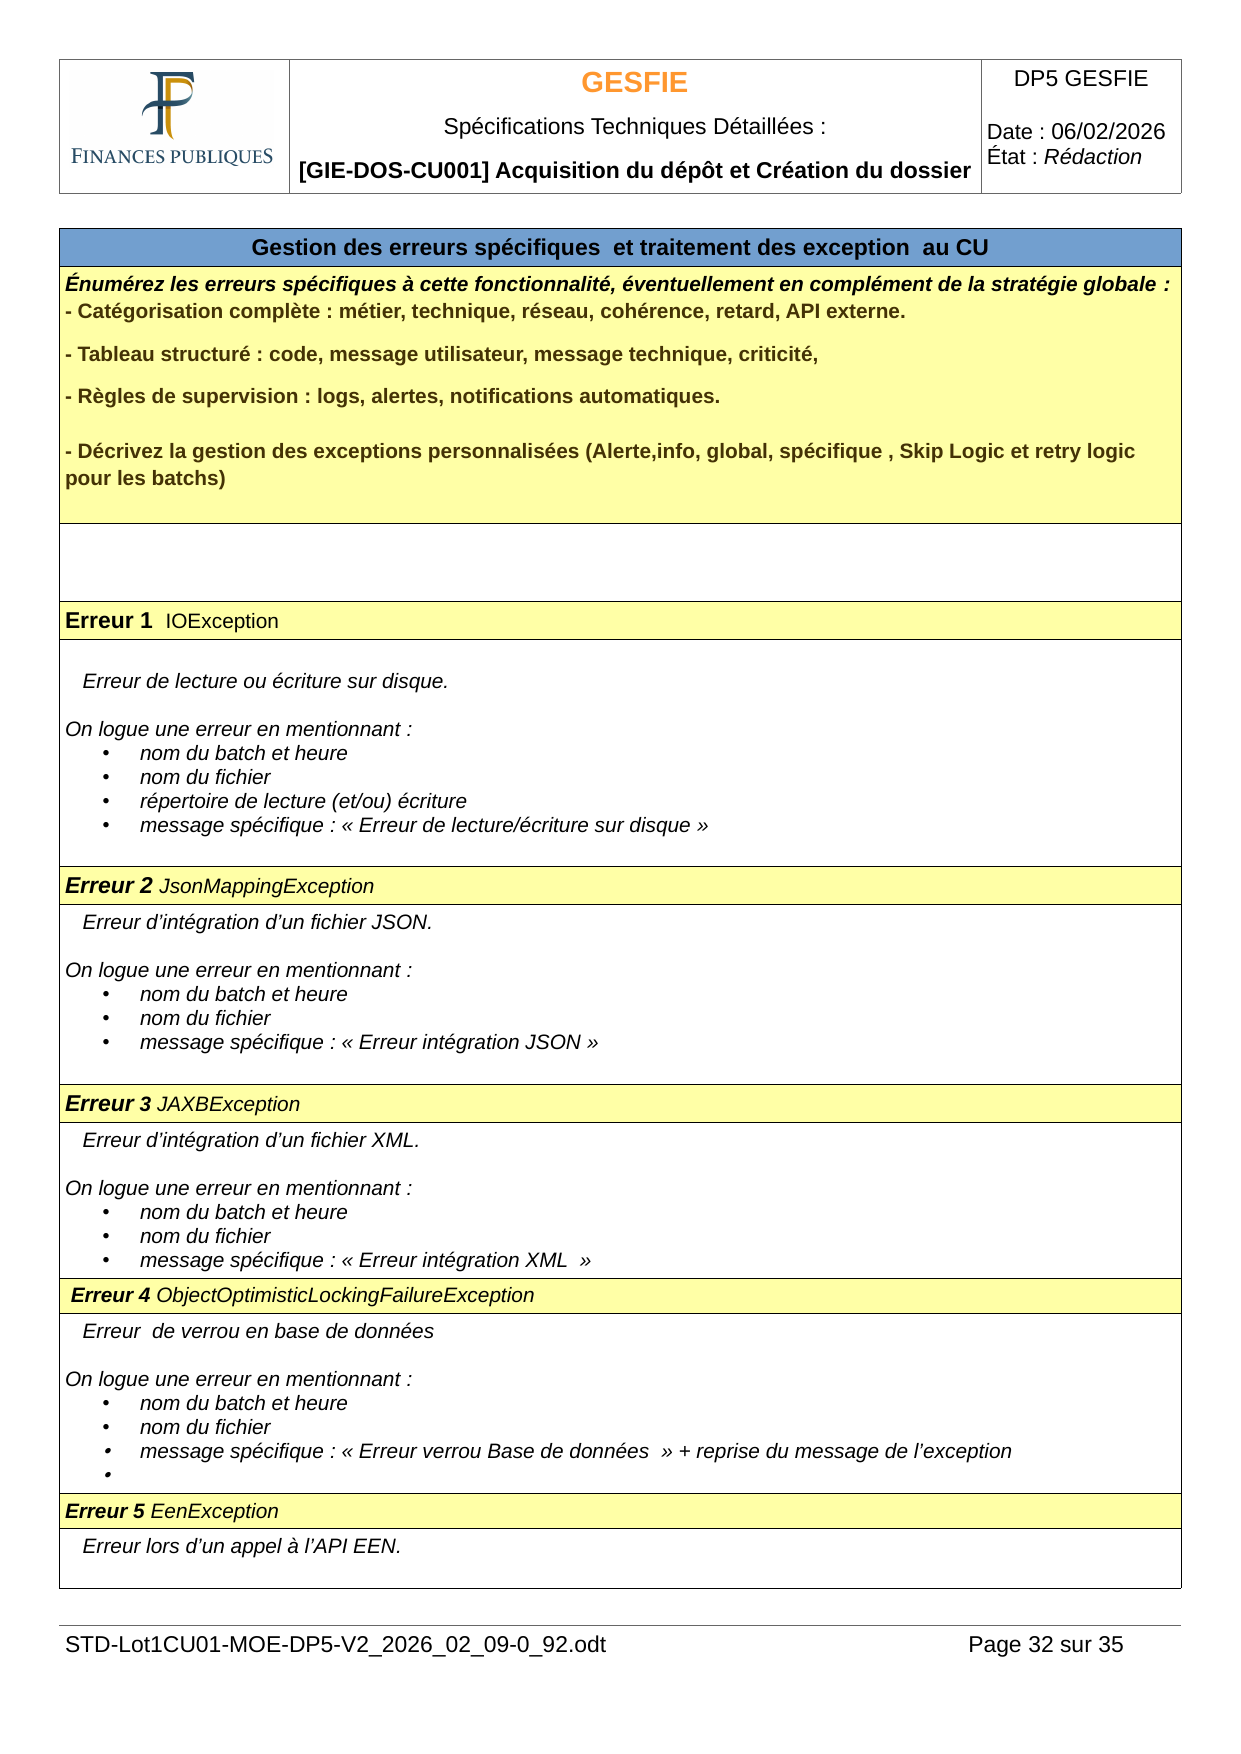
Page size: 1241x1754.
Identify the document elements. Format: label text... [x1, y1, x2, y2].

table_cell Erreur de verrou en base de données On logue une erreur en mentionnant : nom du batch et heure nom du fichier message spécifique : « Erreur verrou Base de données » + reprise du message de l’exception [60, 1314, 1181, 1493]
table_cell Erreur de lecture ou écriture sur disque. On logue une erreur en mentionnant : nom du batch et heure nom du fichier répertoire de lecture (et/ou) écriture message spécifique : « Erreur de lecture/écriture sur disque » [60, 640, 1181, 866]
table_cell Erreur 5 EenException [60, 1494, 1181, 1528]
picture [69, 70, 274, 168]
table_cell Énumérez les erreurs spécifiques à cette fonctionnalité, éventuellement en complément de la stratégie globale : - Catégorisation complète : métier, technique, réseau, cohérence, retard, API externe. - Tableau structuré : code, message utilisateur, message technique, criticité, - Règles de supervision : logs, alertes, notifications automatiques. - Décrivez la gestion des exceptions personnalisées (Alerte,info, global, spécifique , Skip Logic et retry logic pour les batchs) [60, 267, 1181, 523]
table_cell Erreur 2 JsonMappingException [60, 867, 1181, 904]
table_cell Erreur d’intégration d’un fichier JSON. On logue une erreur en mentionnant : nom du batch et heure nom du fichier message spécifique : « Erreur intégration JSON » [60, 905, 1181, 1084]
table_cell Erreur d’intégration d’un fichier XML. On logue une erreur en mentionnant : nom du batch et heure nom du fichier message spécifique : « Erreur intégration XML » [60, 1123, 1181, 1277]
table_cell Erreur 1 IOException [60, 602, 1181, 639]
table_cell Erreur 4 ObjectOptimisticLockingFailureException [60, 1279, 1181, 1313]
table_cell [60, 524, 1181, 601]
table_cell Erreur lors d’un appel à l’API EEN. [60, 1529, 1181, 1588]
table_cell Erreur 3 JAXBException [60, 1085, 1181, 1122]
table_header Gestion des erreurs spécifiques et traitement des exception au CU [60, 229, 1181, 266]
